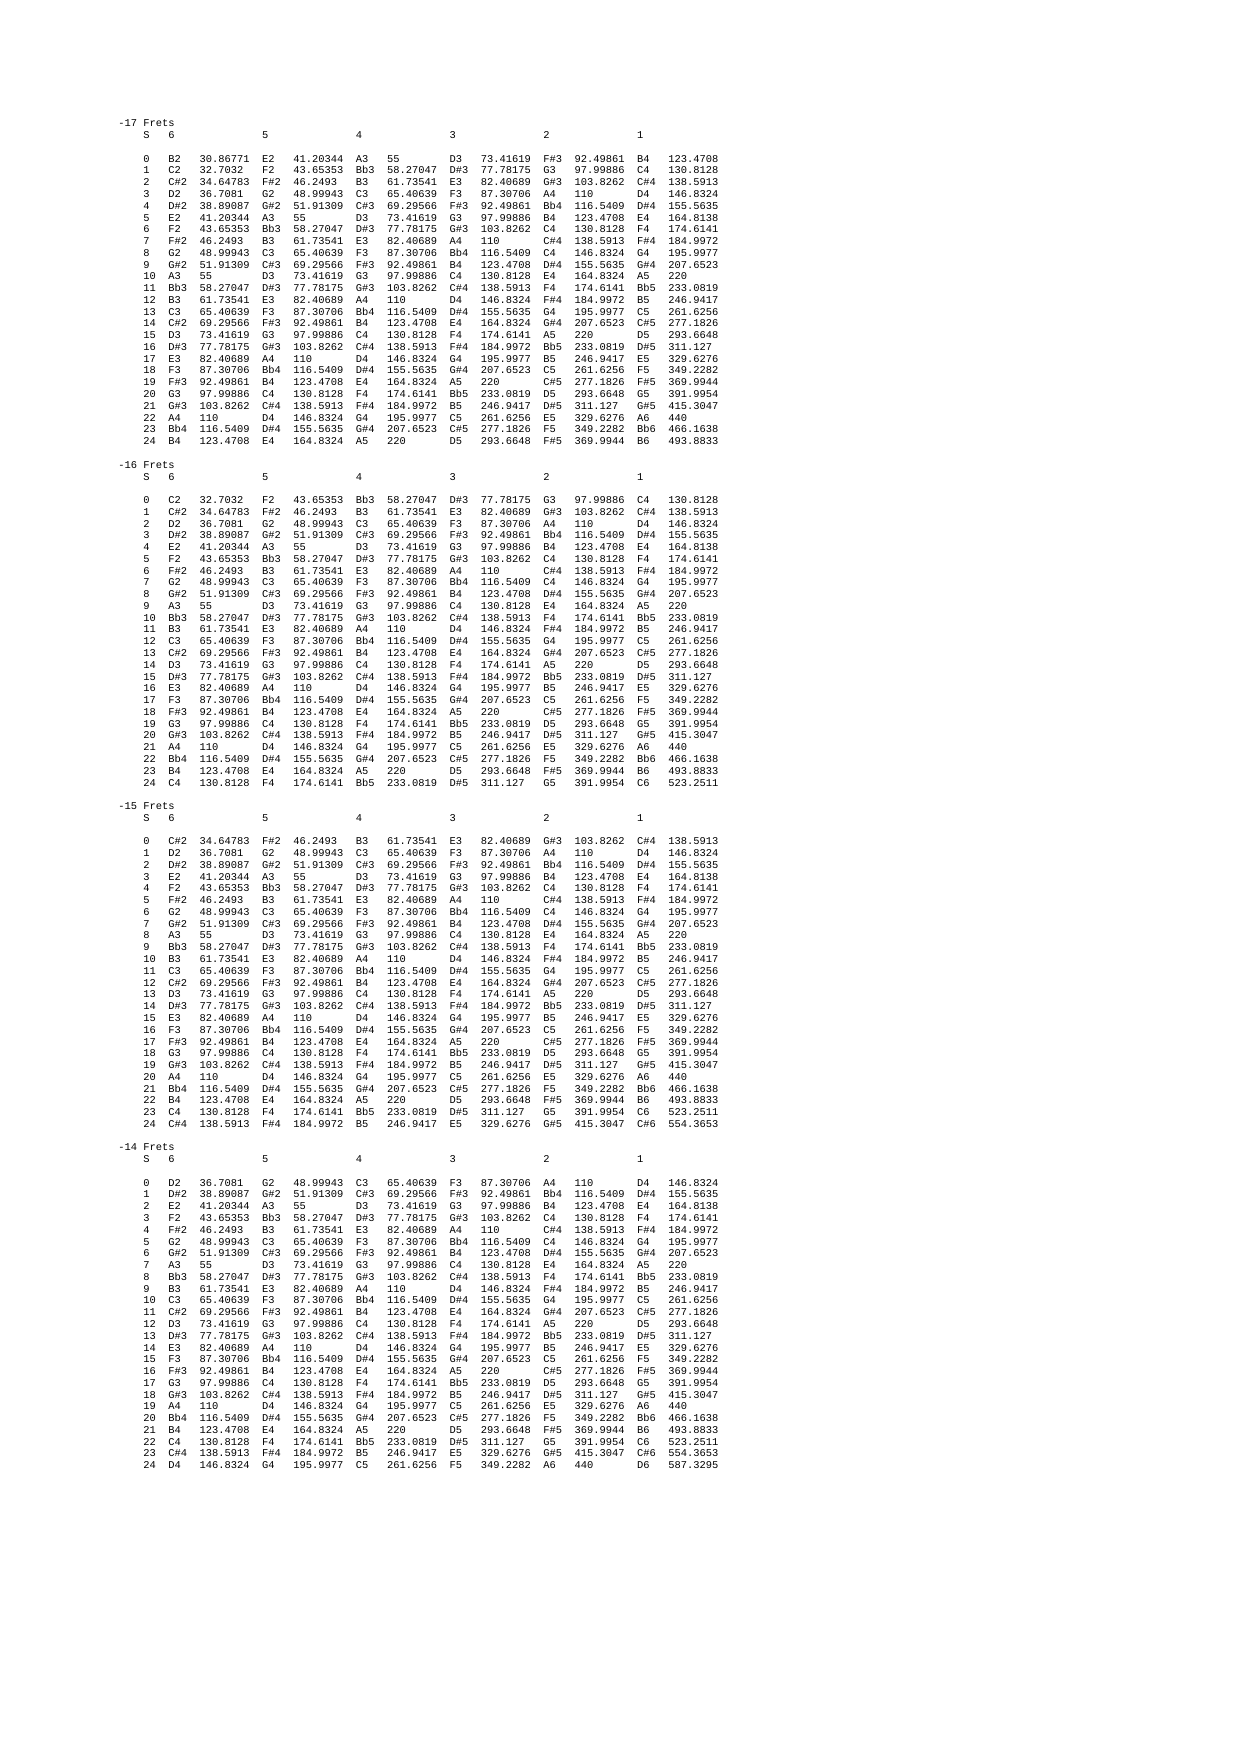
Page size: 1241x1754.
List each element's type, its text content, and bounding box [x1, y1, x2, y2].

text 13 C3 65.40639 F3 87.30706 Bb4 116.5409 D#4 155.5635 G4 195.9977 C5 261.6256 [118, 306, 1122, 318]
text 8 Bb3 58.27047 D#3 77.78175 G#3 103.8262 C#4 138.5913 F4 174.6141 Bb5 233.0819 [118, 1272, 1122, 1283]
text 4 F#2 46.2493 B3 61.73541 E3 82.40689 A4 110 C#4 138.5913 F#4 184.9972 [118, 1224, 1122, 1236]
text 0 B2 30.86771 E2 41.20344 A3 55 D3 73.41619 F#3 92.49861 B4 123.4708 [118, 153, 1122, 165]
text 24 B4 123.4708 E4 164.8324 A5 220 D5 293.6648 F#5 369.9944 B6 493.8833 [118, 436, 1122, 448]
text 24 C4 130.8128 F4 174.6141 Bb5 233.0819 D#5 311.127 G5 391.9954 C6 523.2511 [118, 777, 1122, 789]
text 20 A4 110 D4 146.8324 G4 195.9977 C5 261.6256 E5 329.6276 A6 440 [118, 1072, 1122, 1083]
text 13 C#2 69.29566 F#3 92.49861 B4 123.4708 E4 164.8324 G#4 207.6523 C#5 277.1826 [118, 648, 1122, 659]
text 21 A4 110 D4 146.8324 G4 195.9977 C5 261.6256 E5 329.6276 A6 440 [118, 742, 1122, 754]
text 22 B4 123.4708 E4 164.8324 A5 220 D5 293.6648 F#5 369.9944 B6 493.8833 [118, 1095, 1122, 1107]
text 13 D3 73.41619 G3 97.99886 C4 130.8128 F4 174.6141 A5 220 D5 293.6648 [118, 989, 1122, 1001]
text 21 Bb4 116.5409 D#4 155.5635 G#4 207.6523 C#5 277.1826 F5 349.2282 Bb6 466.1638 [118, 1083, 1122, 1095]
text 23 C#4 138.5913 F#4 184.9972 B5 246.9417 E5 329.6276 G#5 415.3047 C#6 554.3653 [118, 1448, 1122, 1460]
text 19 A4 110 D4 146.8324 G4 195.9977 C5 261.6256 E5 329.6276 A6 440 [118, 1401, 1122, 1413]
text 9 B3 61.73541 E3 82.40689 A4 110 D4 146.8324 F#4 184.9972 B5 246.9417 [118, 1283, 1122, 1295]
text 12 B3 61.73541 E3 82.40689 A4 110 D4 146.8324 F#4 184.9972 B5 246.9417 [118, 295, 1122, 306]
text 12 C3 65.40639 F3 87.30706 Bb4 116.5409 D#4 155.5635 G4 195.9977 C5 261.6256 [118, 636, 1122, 648]
text 16 F3 87.30706 Bb4 116.5409 D#4 155.5635 G#4 207.6523 C5 261.6256 F5 349.2282 [118, 1024, 1122, 1036]
text 17 F#3 92.49861 B4 123.4708 E4 164.8324 A5 220 C#5 277.1826 F#5 369.9944 [118, 1036, 1122, 1048]
text 1 C#2 34.64783 F#2 46.2493 B3 61.73541 E3 82.40689 G#3 103.8262 C#4 138.5913 [118, 507, 1122, 518]
text 7 G2 48.99943 C3 65.40639 F3 87.30706 Bb4 116.5409 C4 146.8324 G4 195.9977 [118, 577, 1122, 589]
text 9 G#2 51.91309 C#3 69.29566 F#3 92.49861 B4 123.4708 D#4 155.5635 G#4 207.6523 [118, 259, 1122, 271]
text 18 F#3 92.49861 B4 123.4708 E4 164.8324 A5 220 C#5 277.1826 F#5 369.9944 [118, 707, 1122, 718]
text 12 D3 73.41619 G3 97.99886 C4 130.8128 F4 174.6141 A5 220 D5 293.6648 [118, 1319, 1122, 1331]
text 8 G#2 51.91309 C#3 69.29566 F#3 92.49861 B4 123.4708 D#4 155.5635 G#4 207.6523 [118, 589, 1122, 601]
text 19 G#3 103.8262 C#4 138.5913 F#4 184.9972 B5 246.9417 D#5 311.127 G#5 415.3047 [118, 1060, 1122, 1072]
text 3 E2 41.20344 A3 55 D3 73.41619 G3 97.99886 B4 123.4708 E4 164.8138 [118, 871, 1122, 883]
text 5 E2 41.20344 A3 55 D3 73.41619 G3 97.99886 B4 123.4708 E4 164.8138 [118, 212, 1122, 224]
text 3 D#2 38.89087 G#2 51.91309 C#3 69.29566 F#3 92.49861 Bb4 116.5409 D#4 155.5635 [118, 530, 1122, 542]
text 13 D#3 77.78175 G#3 103.8262 C#4 138.5913 F#4 184.9972 Bb5 233.0819 D#5 311.127 [118, 1331, 1122, 1342]
text 19 G3 97.99886 C4 130.8128 F4 174.6141 Bb5 233.0819 D5 293.6648 G5 391.9954 [118, 718, 1122, 730]
text 1 D#2 38.89087 G#2 51.91309 C#3 69.29566 F#3 92.49861 Bb4 116.5409 D#4 155.5635 [118, 1189, 1122, 1201]
text 16 F#3 92.49861 B4 123.4708 E4 164.8324 A5 220 C#5 277.1826 F#5 369.9944 [118, 1366, 1122, 1378]
text 18 F3 87.30706 Bb4 116.5409 D#4 155.5635 G#4 207.6523 C5 261.6256 F5 349.2282 [118, 365, 1122, 377]
text 5 F2 43.65353 Bb3 58.27047 D#3 77.78175 G#3 103.8262 C4 130.8128 F4 174.6141 [118, 554, 1122, 565]
text S 6 5 4 3 2 1 [118, 471, 1122, 483]
text 22 C4 130.8128 F4 174.6141 Bb5 233.0819 D#5 311.127 G5 391.9954 C6 523.2511 [118, 1436, 1122, 1448]
text 3 F2 43.65353 Bb3 58.27047 D#3 77.78175 G#3 103.8262 C4 130.8128 F4 174.6141 [118, 1213, 1122, 1224]
text -14 Frets [118, 1142, 1122, 1154]
text 5 G2 48.99943 C3 65.40639 F3 87.30706 Bb4 116.5409 C4 146.8324 G4 195.9977 [118, 1236, 1122, 1248]
text 20 Bb4 116.5409 D#4 155.5635 G#4 207.6523 C#5 277.1826 F5 349.2282 Bb6 466.1638 [118, 1413, 1122, 1425]
text S 6 5 4 3 2 1 [118, 813, 1122, 824]
text 20 G#3 103.8262 C#4 138.5913 F#4 184.9972 B5 246.9417 D#5 311.127 G#5 415.3047 [118, 730, 1122, 742]
text 0 C2 32.7032 F2 43.65353 Bb3 58.27047 D#3 77.78175 G3 97.99886 C4 130.8128 [118, 495, 1122, 507]
text 1 C2 32.7032 F2 43.65353 Bb3 58.27047 D#3 77.78175 G3 97.99886 C4 130.8128 [118, 165, 1122, 177]
text 16 D#3 77.78175 G#3 103.8262 C#4 138.5913 F#4 184.9972 Bb5 233.0819 D#5 311.127 [118, 342, 1122, 353]
text 15 D#3 77.78175 G#3 103.8262 C#4 138.5913 F#4 184.9972 Bb5 233.0819 D#5 311.127 [118, 671, 1122, 683]
text 7 A3 55 D3 73.41619 G3 97.99886 C4 130.8128 E4 164.8324 A5 220 [118, 1260, 1122, 1272]
text 24 C#4 138.5913 F#4 184.9972 B5 246.9417 E5 329.6276 G#5 415.3047 C#6 554.3653 [118, 1119, 1122, 1130]
text -16 Frets [118, 459, 1122, 471]
text 8 G2 48.99943 C3 65.40639 F3 87.30706 Bb4 116.5409 C4 146.8324 G4 195.9977 [118, 248, 1122, 259]
text 18 G#3 103.8262 C#4 138.5913 F#4 184.9972 B5 246.9417 D#5 311.127 G#5 415.3047 [118, 1389, 1122, 1401]
text 6 F#2 46.2493 B3 61.73541 E3 82.40689 A4 110 C#4 138.5913 F#4 184.9972 [118, 565, 1122, 577]
text 3 D2 36.7081 G2 48.99943 C3 65.40639 F3 87.30706 A4 110 D4 146.8324 [118, 189, 1122, 201]
text 2 D#2 38.89087 G#2 51.91309 C#3 69.29566 F#3 92.49861 Bb4 116.5409 D#4 155.5635 [118, 860, 1122, 871]
text 1 D2 36.7081 G2 48.99943 C3 65.40639 F3 87.30706 A4 110 D4 146.8324 [118, 848, 1122, 860]
text S 6 5 4 3 2 1 [118, 1154, 1122, 1166]
text 11 C#2 69.29566 F#3 92.49861 B4 123.4708 E4 164.8324 G#4 207.6523 C#5 277.1826 [118, 1307, 1122, 1319]
text 8 A3 55 D3 73.41619 G3 97.99886 C4 130.8128 E4 164.8324 A5 220 [118, 930, 1122, 942]
text 17 E3 82.40689 A4 110 D4 146.8324 G4 195.9977 B5 246.9417 E5 329.6276 [118, 353, 1122, 365]
text 14 D#3 77.78175 G#3 103.8262 C#4 138.5913 F#4 184.9972 Bb5 233.0819 D#5 311.127 [118, 1001, 1122, 1013]
text 9 Bb3 58.27047 D#3 77.78175 G#3 103.8262 C#4 138.5913 F4 174.6141 Bb5 233.0819 [118, 942, 1122, 954]
text 0 D2 36.7081 G2 48.99943 C3 65.40639 F3 87.30706 A4 110 D4 146.8324 [118, 1177, 1122, 1189]
text 19 F#3 92.49861 B4 123.4708 E4 164.8324 A5 220 C#5 277.1826 F#5 369.9944 [118, 377, 1122, 389]
text 2 C#2 34.64783 F#2 46.2493 B3 61.73541 E3 82.40689 G#3 103.8262 C#4 138.5913 [118, 177, 1122, 189]
text 14 E3 82.40689 A4 110 D4 146.8324 G4 195.9977 B5 246.9417 E5 329.6276 [118, 1342, 1122, 1354]
text 4 F2 43.65353 Bb3 58.27047 D#3 77.78175 G#3 103.8262 C4 130.8128 F4 174.6141 [118, 883, 1122, 895]
text 11 C3 65.40639 F3 87.30706 Bb4 116.5409 D#4 155.5635 G4 195.9977 C5 261.6256 [118, 966, 1122, 977]
text 7 G#2 51.91309 C#3 69.29566 F#3 92.49861 B4 123.4708 D#4 155.5635 G#4 207.6523 [118, 918, 1122, 930]
text 17 G3 97.99886 C4 130.8128 F4 174.6141 Bb5 233.0819 D5 293.6648 G5 391.9954 [118, 1378, 1122, 1389]
text 21 G#3 103.8262 C#4 138.5913 F#4 184.9972 B5 246.9417 D#5 311.127 G#5 415.3047 [118, 401, 1122, 412]
text 7 F#2 46.2493 B3 61.73541 E3 82.40689 A4 110 C#4 138.5913 F#4 184.9972 [118, 236, 1122, 248]
text 20 G3 97.99886 C4 130.8128 F4 174.6141 Bb5 233.0819 D5 293.6648 G5 391.9954 [118, 389, 1122, 401]
text 22 Bb4 116.5409 D#4 155.5635 G#4 207.6523 C#5 277.1826 F5 349.2282 Bb6 466.1638 [118, 754, 1122, 766]
text 16 E3 82.40689 A4 110 D4 146.8324 G4 195.9977 B5 246.9417 E5 329.6276 [118, 683, 1122, 695]
text 23 C4 130.8128 F4 174.6141 Bb5 233.0819 D#5 311.127 G5 391.9954 C6 523.2511 [118, 1107, 1122, 1119]
text 15 D3 73.41619 G3 97.99886 C4 130.8128 F4 174.6141 A5 220 D5 293.6648 [118, 330, 1122, 342]
text 0 C#2 34.64783 F#2 46.2493 B3 61.73541 E3 82.40689 G#3 103.8262 C#4 138.5913 [118, 836, 1122, 848]
text -15 Frets [118, 801, 1122, 813]
text 2 E2 41.20344 A3 55 D3 73.41619 G3 97.99886 B4 123.4708 E4 164.8138 [118, 1201, 1122, 1213]
text 5 F#2 46.2493 B3 61.73541 E3 82.40689 A4 110 C#4 138.5913 F#4 184.9972 [118, 895, 1122, 907]
text -17 Frets [118, 118, 1122, 130]
text S 6 5 4 3 2 1 [118, 130, 1122, 142]
text 10 Bb3 58.27047 D#3 77.78175 G#3 103.8262 C#4 138.5913 F4 174.6141 Bb5 233.0819 [118, 612, 1122, 624]
text 6 F2 43.65353 Bb3 58.27047 D#3 77.78175 G#3 103.8262 C4 130.8128 F4 174.6141 [118, 224, 1122, 236]
text 12 C#2 69.29566 F#3 92.49861 B4 123.4708 E4 164.8324 G#4 207.6523 C#5 277.1826 [118, 977, 1122, 989]
text 6 G#2 51.91309 C#3 69.29566 F#3 92.49861 B4 123.4708 D#4 155.5635 G#4 207.6523 [118, 1248, 1122, 1260]
text 22 A4 110 D4 146.8324 G4 195.9977 C5 261.6256 E5 329.6276 A6 440 [118, 412, 1122, 424]
text 6 G2 48.99943 C3 65.40639 F3 87.30706 Bb4 116.5409 C4 146.8324 G4 195.9977 [118, 907, 1122, 918]
text 23 Bb4 116.5409 D#4 155.5635 G#4 207.6523 C#5 277.1826 F5 349.2282 Bb6 466.1638 [118, 424, 1122, 436]
text 10 B3 61.73541 E3 82.40689 A4 110 D4 146.8324 F#4 184.9972 B5 246.9417 [118, 954, 1122, 966]
text 15 E3 82.40689 A4 110 D4 146.8324 G4 195.9977 B5 246.9417 E5 329.6276 [118, 1013, 1122, 1024]
text 2 D2 36.7081 G2 48.99943 C3 65.40639 F3 87.30706 A4 110 D4 146.8324 [118, 518, 1122, 530]
text 21 B4 123.4708 E4 164.8324 A5 220 D5 293.6648 F#5 369.9944 B6 493.8833 [118, 1425, 1122, 1436]
text 10 A3 55 D3 73.41619 G3 97.99886 C4 130.8128 E4 164.8324 A5 220 [118, 271, 1122, 283]
text 10 C3 65.40639 F3 87.30706 Bb4 116.5409 D#4 155.5635 G4 195.9977 C5 261.6256 [118, 1295, 1122, 1307]
text 17 F3 87.30706 Bb4 116.5409 D#4 155.5635 G#4 207.6523 C5 261.6256 F5 349.2282 [118, 695, 1122, 707]
text 23 B4 123.4708 E4 164.8324 A5 220 D5 293.6648 F#5 369.9944 B6 493.8833 [118, 766, 1122, 777]
text 15 F3 87.30706 Bb4 116.5409 D#4 155.5635 G#4 207.6523 C5 261.6256 F5 349.2282 [118, 1354, 1122, 1366]
text 11 B3 61.73541 E3 82.40689 A4 110 D4 146.8324 F#4 184.9972 B5 246.9417 [118, 624, 1122, 636]
text 4 D#2 38.89087 G#2 51.91309 C#3 69.29566 F#3 92.49861 Bb4 116.5409 D#4 155.5635 [118, 201, 1122, 212]
text 11 Bb3 58.27047 D#3 77.78175 G#3 103.8262 C#4 138.5913 F4 174.6141 Bb5 233.0819 [118, 283, 1122, 295]
text 9 A3 55 D3 73.41619 G3 97.99886 C4 130.8128 E4 164.8324 A5 220 [118, 601, 1122, 612]
text 24 D4 146.8324 G4 195.9977 C5 261.6256 F5 349.2282 A6 440 D6 587.3295 [118, 1460, 1122, 1472]
text 14 C#2 69.29566 F#3 92.49861 B4 123.4708 E4 164.8324 G#4 207.6523 C#5 277.1826 [118, 318, 1122, 330]
text 14 D3 73.41619 G3 97.99886 C4 130.8128 F4 174.6141 A5 220 D5 293.6648 [118, 659, 1122, 671]
text 18 G3 97.99886 C4 130.8128 F4 174.6141 Bb5 233.0819 D5 293.6648 G5 391.9954 [118, 1048, 1122, 1060]
text 4 E2 41.20344 A3 55 D3 73.41619 G3 97.99886 B4 123.4708 E4 164.8138 [118, 542, 1122, 554]
